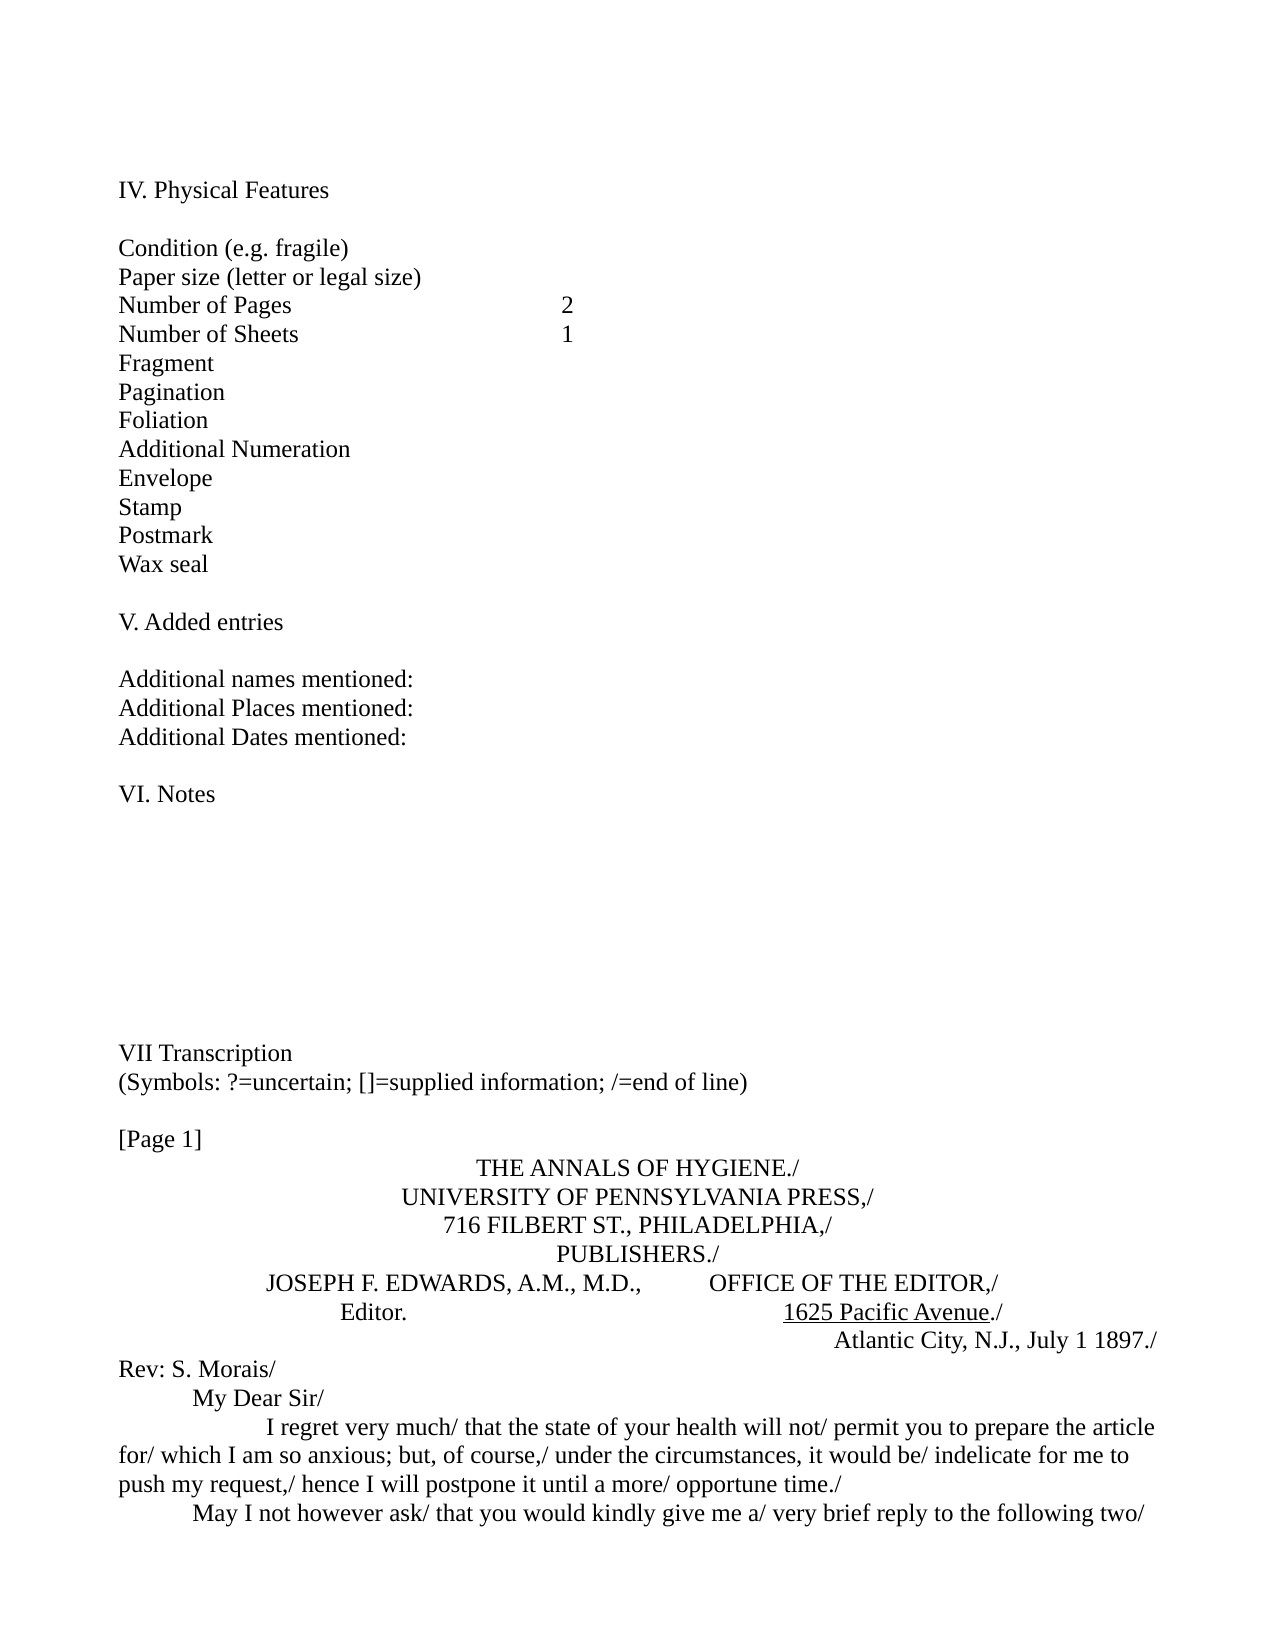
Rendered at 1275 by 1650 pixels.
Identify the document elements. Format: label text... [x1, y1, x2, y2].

text JOSEPH F. EDWARDS, A.M., M.D., OFFICE OF THE EDITOR,/ [118, 1268, 1157, 1297]
text Wax seal [118, 549, 1157, 578]
text Additional names mentioned: [118, 664, 1157, 693]
text Foliation [118, 406, 1157, 434]
text [Page 1] [118, 1124, 1157, 1153]
text UNIVERSITY OF PENNSYLVANIA PRESS,/ [118, 1182, 1157, 1211]
text THE ANNALS OF HYGIENE./ [118, 1153, 1157, 1182]
text My Dear Sir/ [118, 1383, 1157, 1412]
text VII Transcription [118, 1038, 1157, 1067]
text IV. Physical Features [118, 176, 1157, 204]
text Condition (e.g. fragile) [118, 233, 1157, 262]
text Additional Numeration [118, 434, 1157, 463]
text 716 FILBERT ST., PHILADELPHIA,/ [118, 1211, 1157, 1239]
text I regret very much/ that the state of your health will not/ permit you to prepare the article for/ which I am so anxious; but, of course,/ under the circumstances, it would be/ indelicate for me to push my request,/ hence I will postpone it until a more/ opportune time./ [118, 1412, 1157, 1498]
text VI. Notes [118, 779, 1157, 808]
text (Symbols: ?=uncertain; []=supplied information; /=end of line) [118, 1067, 1157, 1096]
text Envelope [118, 463, 1157, 492]
text Stamp [118, 492, 1157, 521]
text Paper size (letter or legal size) [118, 262, 1157, 291]
text Number of Sheets 1 [118, 319, 1157, 348]
text Atlantic City, N.J., July 1 1897./ [118, 1326, 1157, 1354]
text Postma rk [118, 521, 1157, 549]
text May I not however ask/ that you would kindly give me a/ very brief reply to the following two/ [118, 1498, 1157, 1527]
text Additional Places mentioned: [118, 693, 1157, 722]
text Editor. 1625 Pacific Avenue./ [118, 1297, 1157, 1326]
text Additional Dates mentioned: [118, 722, 1157, 751]
text Rev: S. Morais/ [118, 1354, 1157, 1383]
text V. Added entries [118, 607, 1157, 636]
text Number of Pages 2 [118, 291, 1157, 319]
text Fragment [118, 348, 1157, 377]
text Pagination [118, 377, 1157, 406]
text PUBLISHERS./ [118, 1239, 1157, 1268]
